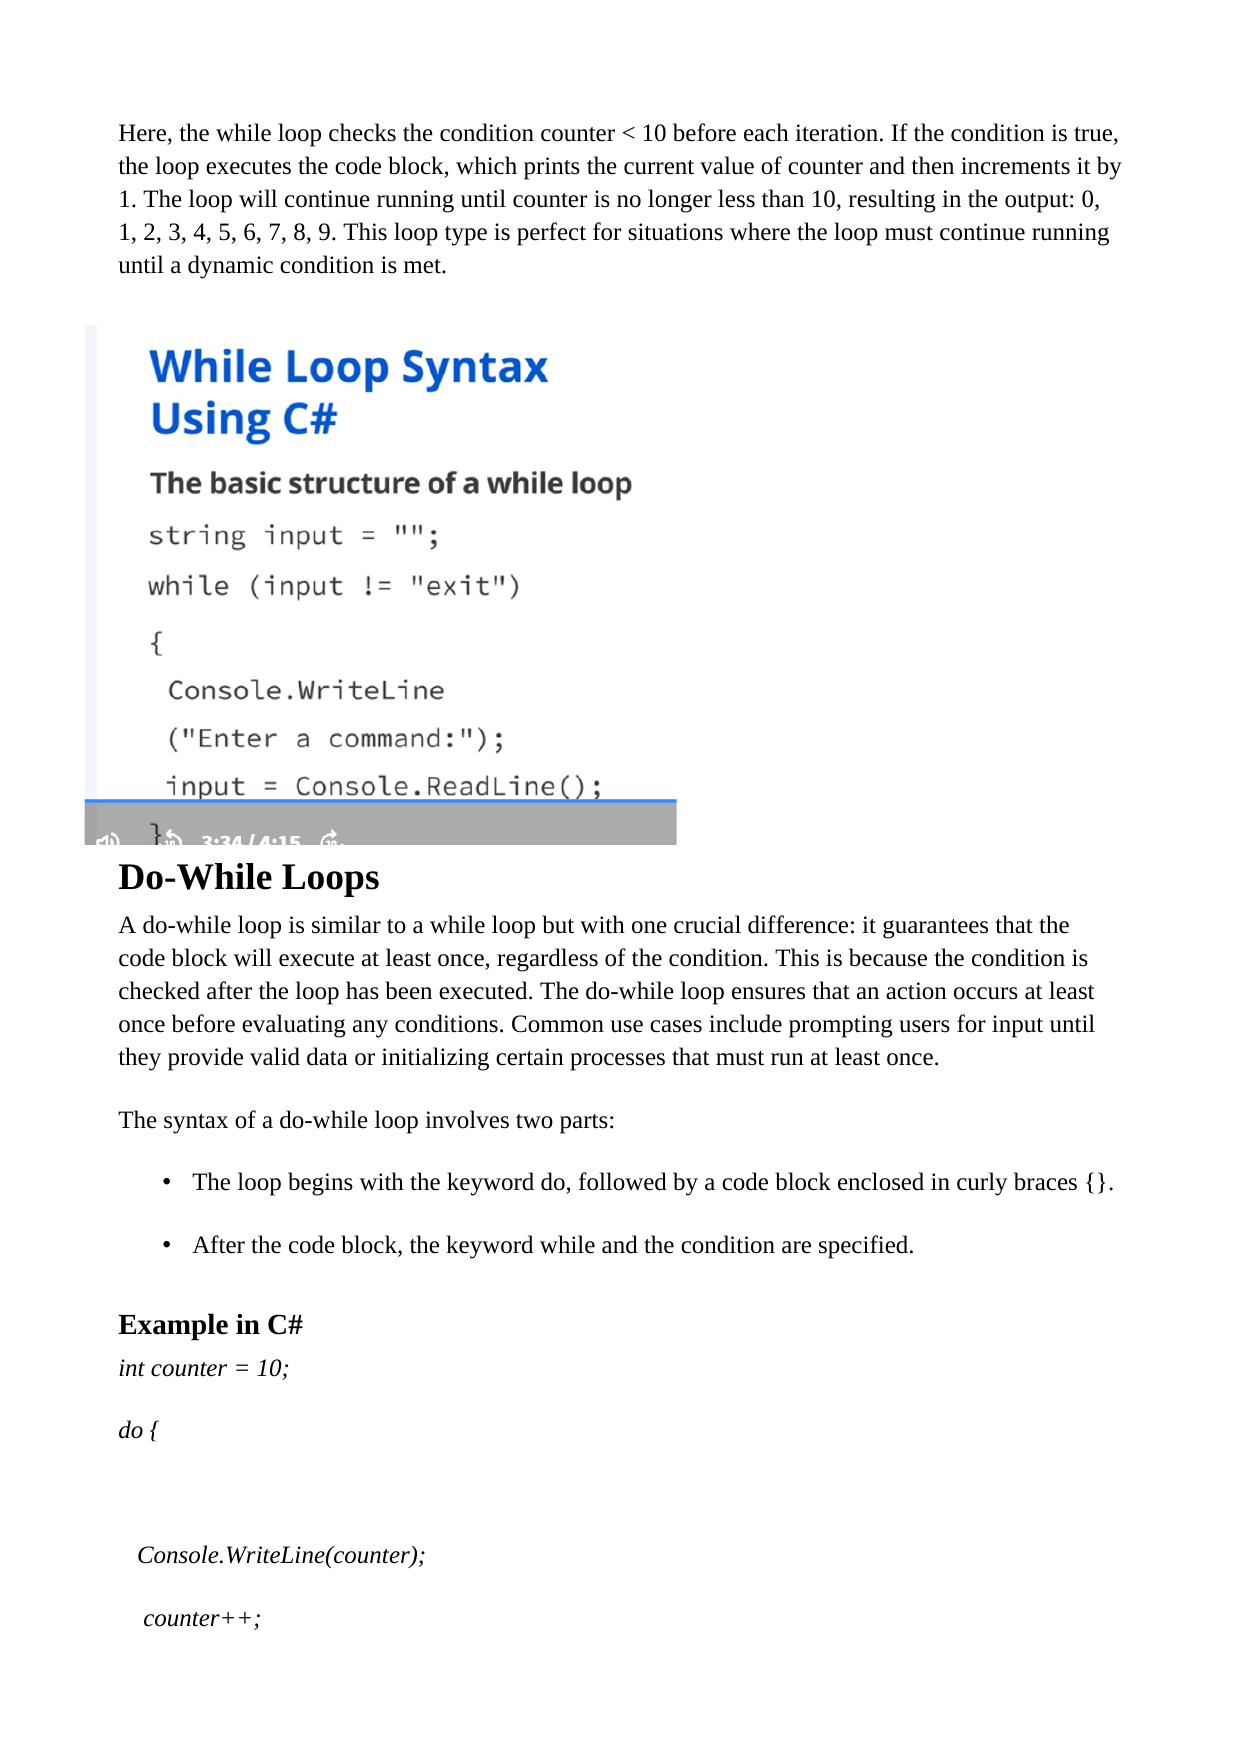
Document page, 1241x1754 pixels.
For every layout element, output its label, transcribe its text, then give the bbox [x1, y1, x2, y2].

text The syntax of a do-while loop involves two parts: [118, 1105, 1122, 1134]
subtitle Example in C# [118, 1307, 1122, 1341]
text Console.WriteLine(counter); [118, 1541, 1122, 1569]
subtitle Do-While Loops [118, 855, 1122, 898]
picture [84, 325, 677, 845]
text Here, the while loop checks the condition counter < 10 before each iteration. If the condition is true, the loop executes the code block, which prints the current value of counter and then increments it by 1. The loop will continue running until counter is no longer less than 10, resulting in the output: 0, 1, 2, 3, 4, 5, 6, 7, 8, 9. This loop type is perfect for situations where the loop must continue running until a dynamic condition is met. [118, 118, 1122, 279]
list After the code block, the keyword while and the condition are specified. [162, 1230, 1122, 1259]
text int counter = 10; [118, 1353, 1122, 1382]
text do { [118, 1416, 1122, 1444]
text A do-while loop is similar to a while loop but with one crucial difference: it guarantees that the code block will execute at least once, regardless of the condition. This is because the condition is checked after the loop has been executed. The do-while loop ensures that an action occurs at least once before evaluating any conditions. Common use cases include prompting users for input until they provide valid data or initializing certain processes that must run at least once. [118, 910, 1122, 1071]
text counter++; [118, 1603, 1122, 1632]
list The loop begins with the keyword do, followed by a code block enclosed in curly braces {}. [162, 1167, 1122, 1196]
